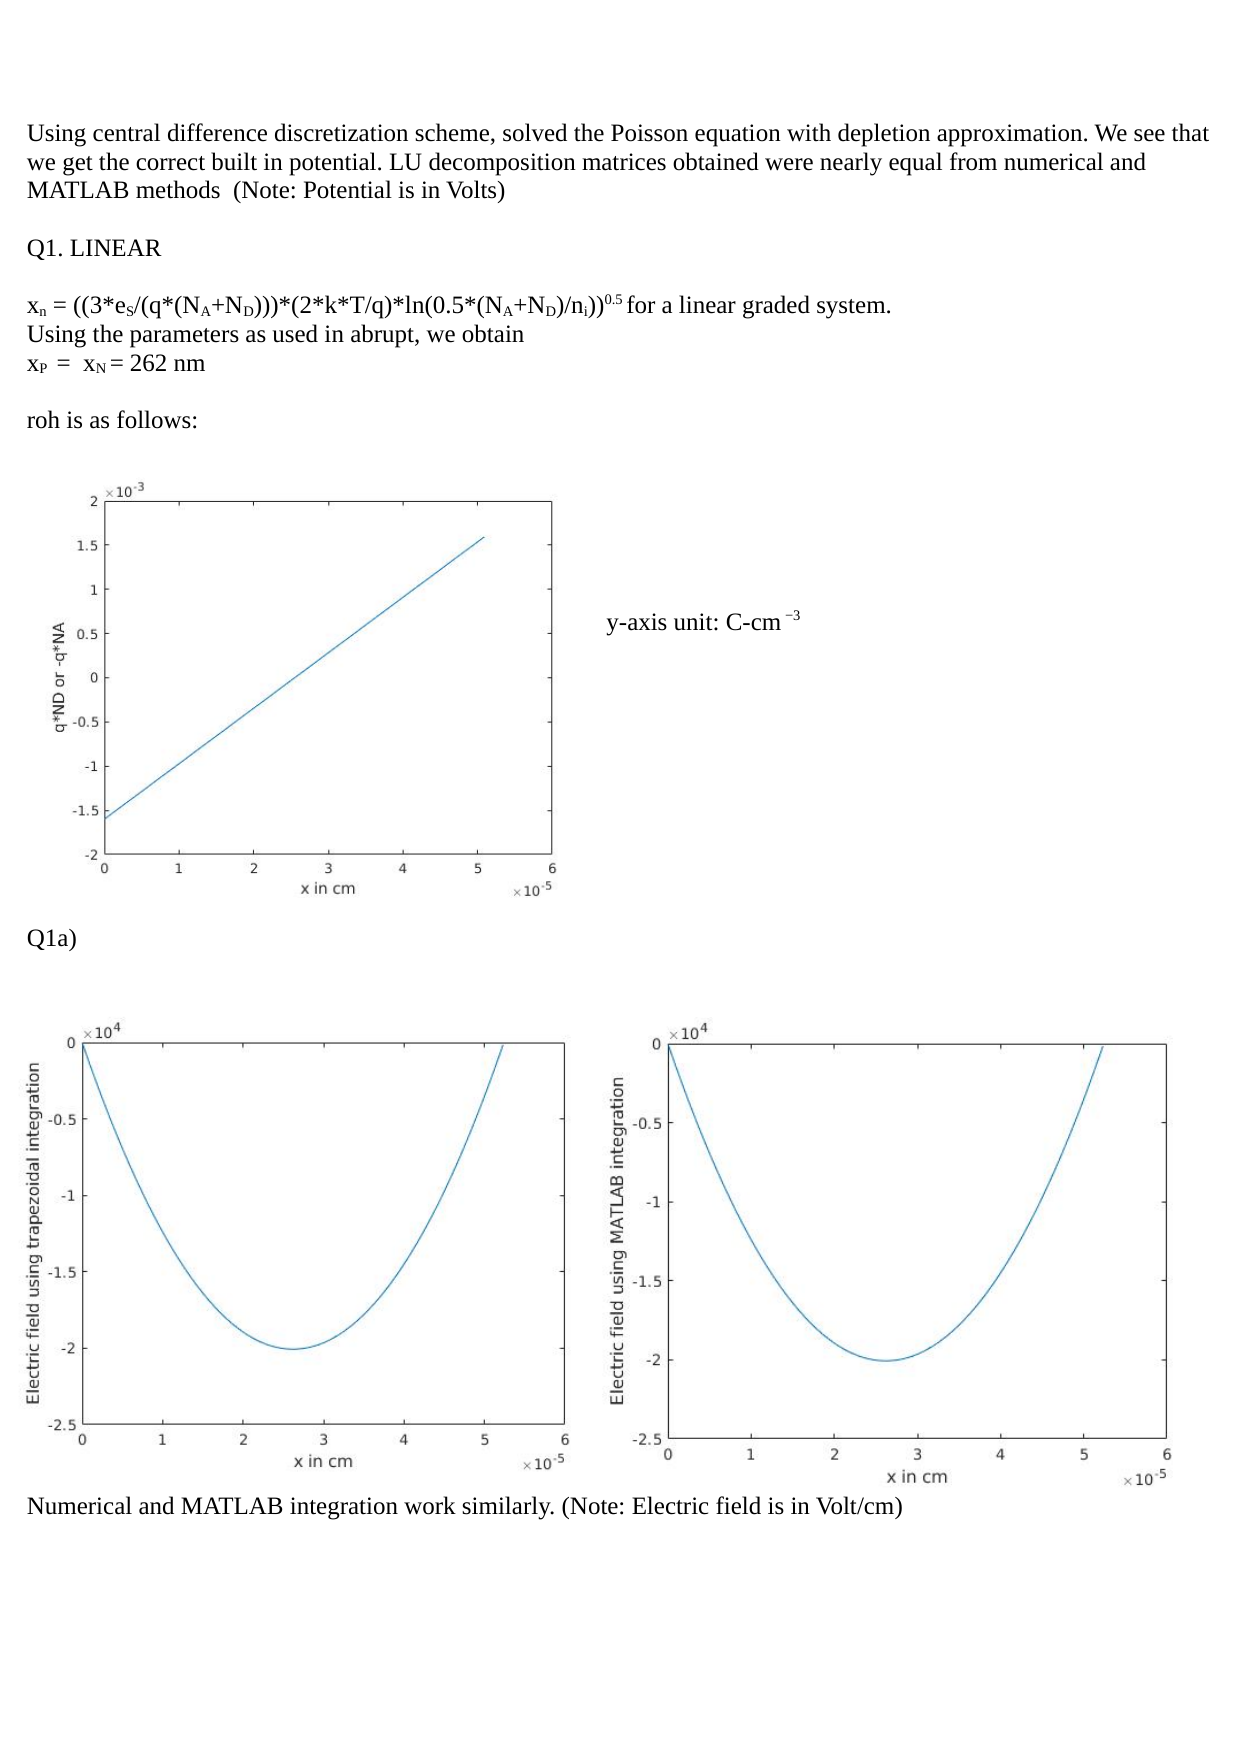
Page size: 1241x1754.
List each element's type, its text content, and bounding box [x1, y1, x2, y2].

text Numerical and MATLAB integration work similarly. (Note: Electric field is in Volt/cm) [27, 1476, 1214, 1520]
text Using the parameters as used in abrupt, we obtain [27, 319, 1214, 348]
picture [1, 1008, 1228, 1492]
text Using central difference discretization scheme, solved the Poisson equation with depletion approximation. We see that we get the correct built in potential. LU decomposition matrices obtained were nearly equal from numerical and MATLAB methods (Note: Potential is in Volts) [27, 118, 1214, 204]
text Q1. LINEAR [27, 233, 1214, 262]
text y-axis unit: C-cm −3 [607, 607, 1214, 636]
picture [29, 469, 607, 902]
text roh is as follows: [27, 406, 1214, 434]
text xP = xN = 262 nm [27, 348, 1214, 377]
text xn = ((3*eS/(q*(NA+ND)))*(2*k*T/q)*ln(0.5*(NA+ND)/ni))0.5 for a linear graded system. [27, 291, 1214, 319]
text Q1a) [27, 923, 1214, 952]
text [27, 981, 1214, 1008]
